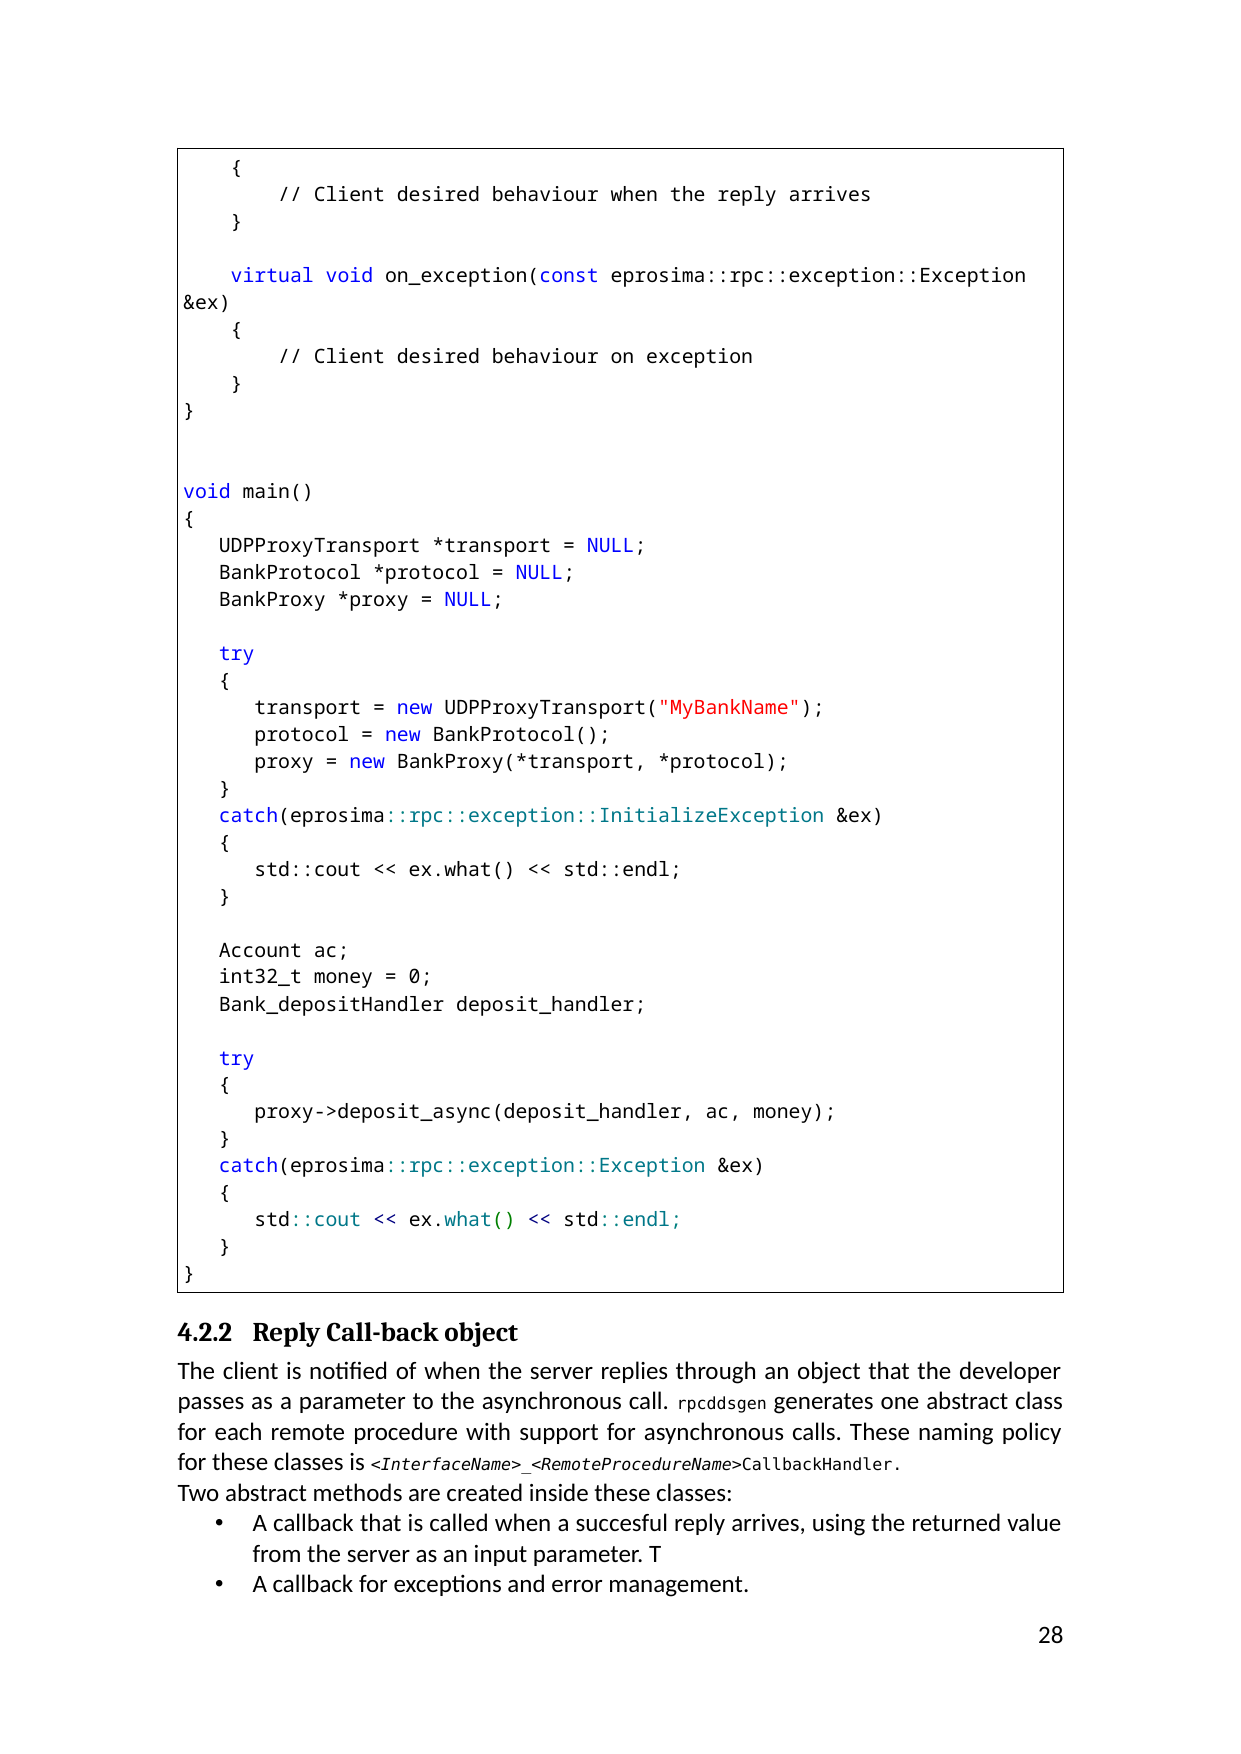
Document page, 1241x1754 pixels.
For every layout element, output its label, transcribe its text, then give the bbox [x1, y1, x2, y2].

list A callback that is called when a succesful reply arrives, using the returned value from the server as an input parameter. T [215, 1507, 1063, 1568]
list A callback for exceptions and error management. [215, 1568, 1063, 1599]
subtitle Reply Call-back object [177, 1317, 1063, 1348]
text Two abstract methods are created inside these classes: [177, 1477, 1063, 1507]
text The client is notified of when the server replies through an object that the developer passes as a parameter to the asynchronous call. rpcddsgen generates one abstract class for each remote procedure with support for asynchronous calls. These naming policy for these classes is <InterfaceName>_<RemoteProcedureName>CallbackHandler. [177, 1355, 1063, 1477]
table_header { // Client desired behaviour when the reply arrives } virtual void on_exception(const eprosima::rpc::exception::Exception &ex) { // Client desired behaviour on exception } } void main() { UDPProxyTransport *transport = NULL; BankProtocol *protocol = NULL; BankProxy *proxy = NULL; try { transport = new UDPProxyTransport("MyBankName"); protocol = new BankProtocol(); proxy = new BankProxy(*transport, *protocol); } catch(eprosima::rpc::exception::InitializeException &ex) { std::cout << ex.what() << std::endl; } Account ac; int32_t money = 0; Bank_depositHandler deposit_handler; try { proxy->deposit_async(deposit_handler, ac, money); } catch(eprosima::rpc::exception::Exception &ex) { std::cout << ex.what() << std::endl; } } [178, 149, 1063, 1292]
